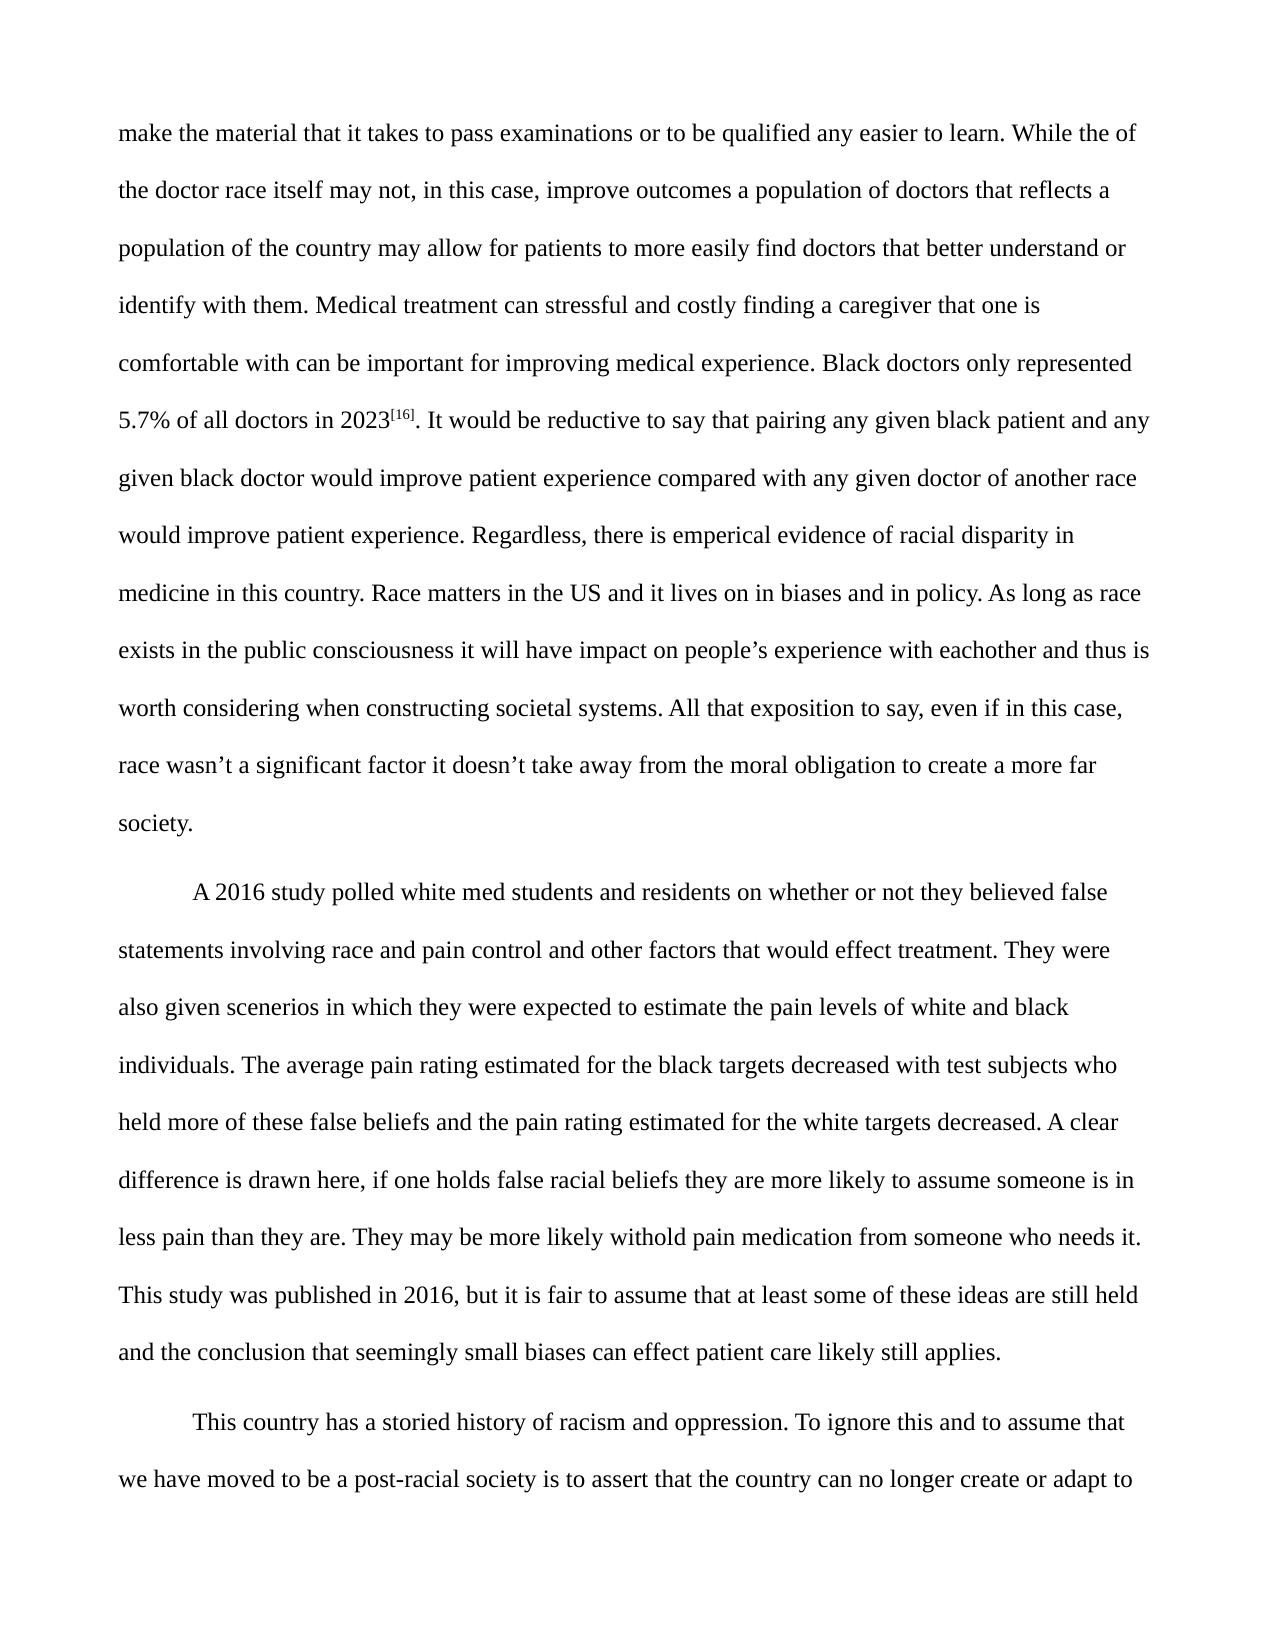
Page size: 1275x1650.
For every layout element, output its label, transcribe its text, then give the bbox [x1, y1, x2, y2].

text A 2016 study polled white med students and residents on whether or not they believed false statements involving race and pain control and other factors that would effect treatment. They were also given scenerios in which they were expected to estimate the pain levels of white and black individuals. The average pain rating estimated for the black targets decreased with test subjects who held more of these false beliefs and the pain rating estimated for the white targets decreased. A clear difference is drawn here, if one holds false racial beliefs they are more likely to assume someone is in less pain than they are. They may be more likely withold pain medication from someone who needs it. This study was published in 2016, but it is fair to assume that at least some of these ideas are still held and the conclusion that seemingly small biases can effect patient care likely still applies. [118, 877, 1157, 1366]
text This country has a storied history of racism and oppression. To ignore this and to assume that we have moved to be a post-racial society is to assert that the country can no longer create or adapt to [118, 1407, 1157, 1493]
text make the material that it takes to pass examinations or to be qualified any easier to learn. While the of the doctor race itself may not, in this case, improve outcomes a population of doctors that reflects a population of the country may allow for patients to more easily find doctors that better understand or identify with them. Medical treatment can stressful and costly finding a caregiver that one is comfortable with can be important for improving medical experience. Black doctors only represented 5.7% of all doctors in 2023[16]. It would be reductive to say that pairing any given black patient and any given black doctor would improve patient experience compared with any given doctor of another race would improve patient experience. Regardless, there is emperical evidence of racial disparity in medicine in this country. Race matters in the US and it lives on in biases and in policy. As long as race exists in the public consciousness it will have impact on people’s experience with eachother and thus is worth considering when constructing societal systems. All that exposition to say, even if in this case, race wasn’t a significant factor it doesn’t take away from the moral obligation to create a more far society. [118, 118, 1157, 837]
